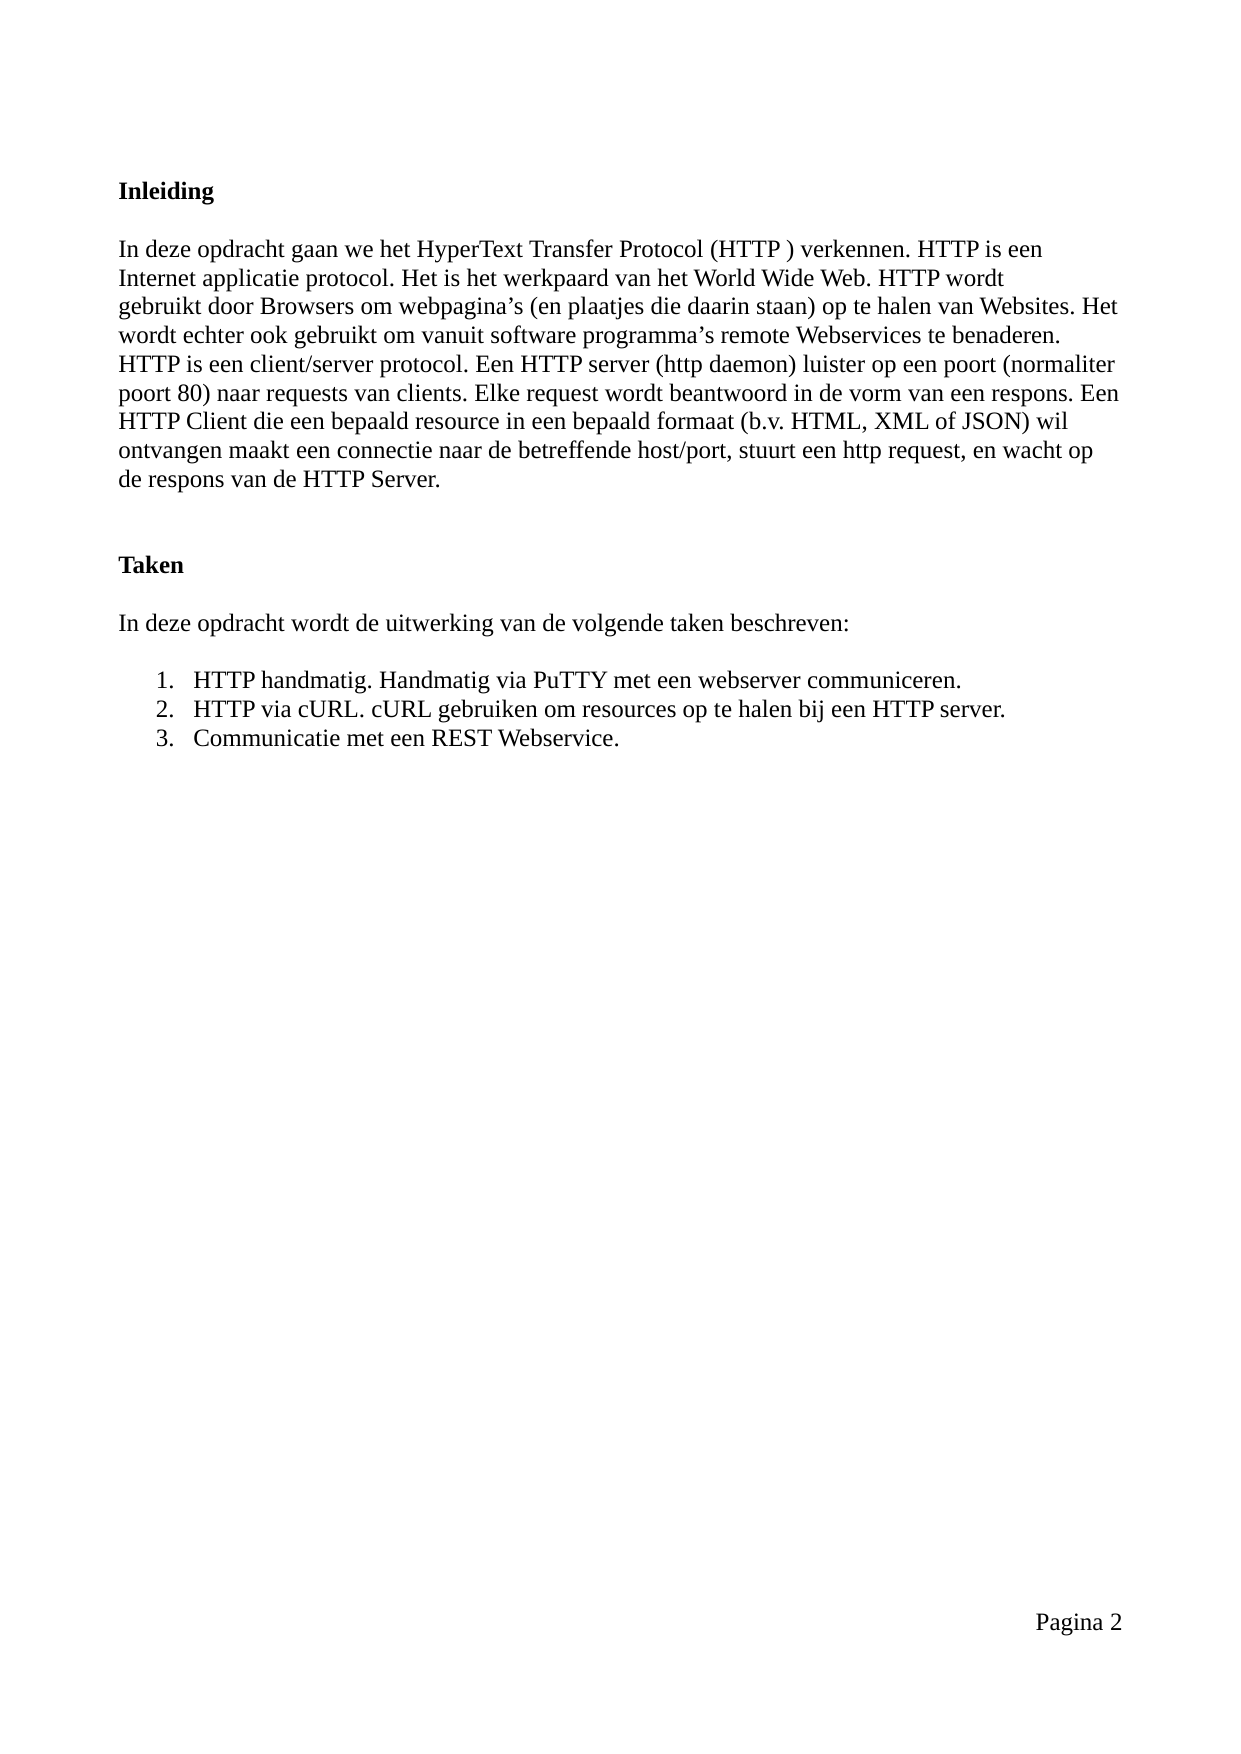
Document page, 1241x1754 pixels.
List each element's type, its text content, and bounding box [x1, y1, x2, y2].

text wordt echter ook gebruikt om vanuit software programma’s remote Webservices te benaderen. [118, 320, 1122, 349]
text Taken [118, 550, 1122, 579]
text poort 80) naar requests van clients. Elke request wordt beantwoord in de vorm van een respons. Een [118, 378, 1122, 406]
list HTTP handmatig. Handmatig via PuTTY met een webserver communiceren. [156, 665, 1122, 694]
text HTTP Client die een bepaald resource in een bepaald formaat (b.v. HTML, XML of JSON) wil [118, 406, 1122, 435]
text ontvangen maakt een connectie naar de betreffende host/port, stuurt een http request, en wacht op [118, 435, 1122, 464]
list Communicatie met een REST Webservice. [156, 723, 1122, 751]
text Inleiding [118, 176, 1122, 205]
text In deze opdracht gaan we het HyperText Transfer Protocol (HTTP ) verkennen. HTTP is een Internet applicatie protocol. Het is het werkpaard van het World Wide Web. HTTP wordt [118, 234, 1122, 291]
text gebruikt door Browsers om webpagina’s (en plaatjes die daarin staan) op te halen van Websites. Het [118, 291, 1122, 320]
text de respons van de HTTP Server. [118, 464, 1122, 493]
list HTTP via cURL. cURL gebruiken om resources op te halen bij een HTTP server. [156, 694, 1122, 723]
text HTTP is een client/server protocol. Een HTTP server (http daemon) luister op een poort (normaliter [118, 349, 1122, 378]
text In deze opdracht wordt de uitwerking van de volgende taken beschreven: [118, 608, 1122, 636]
